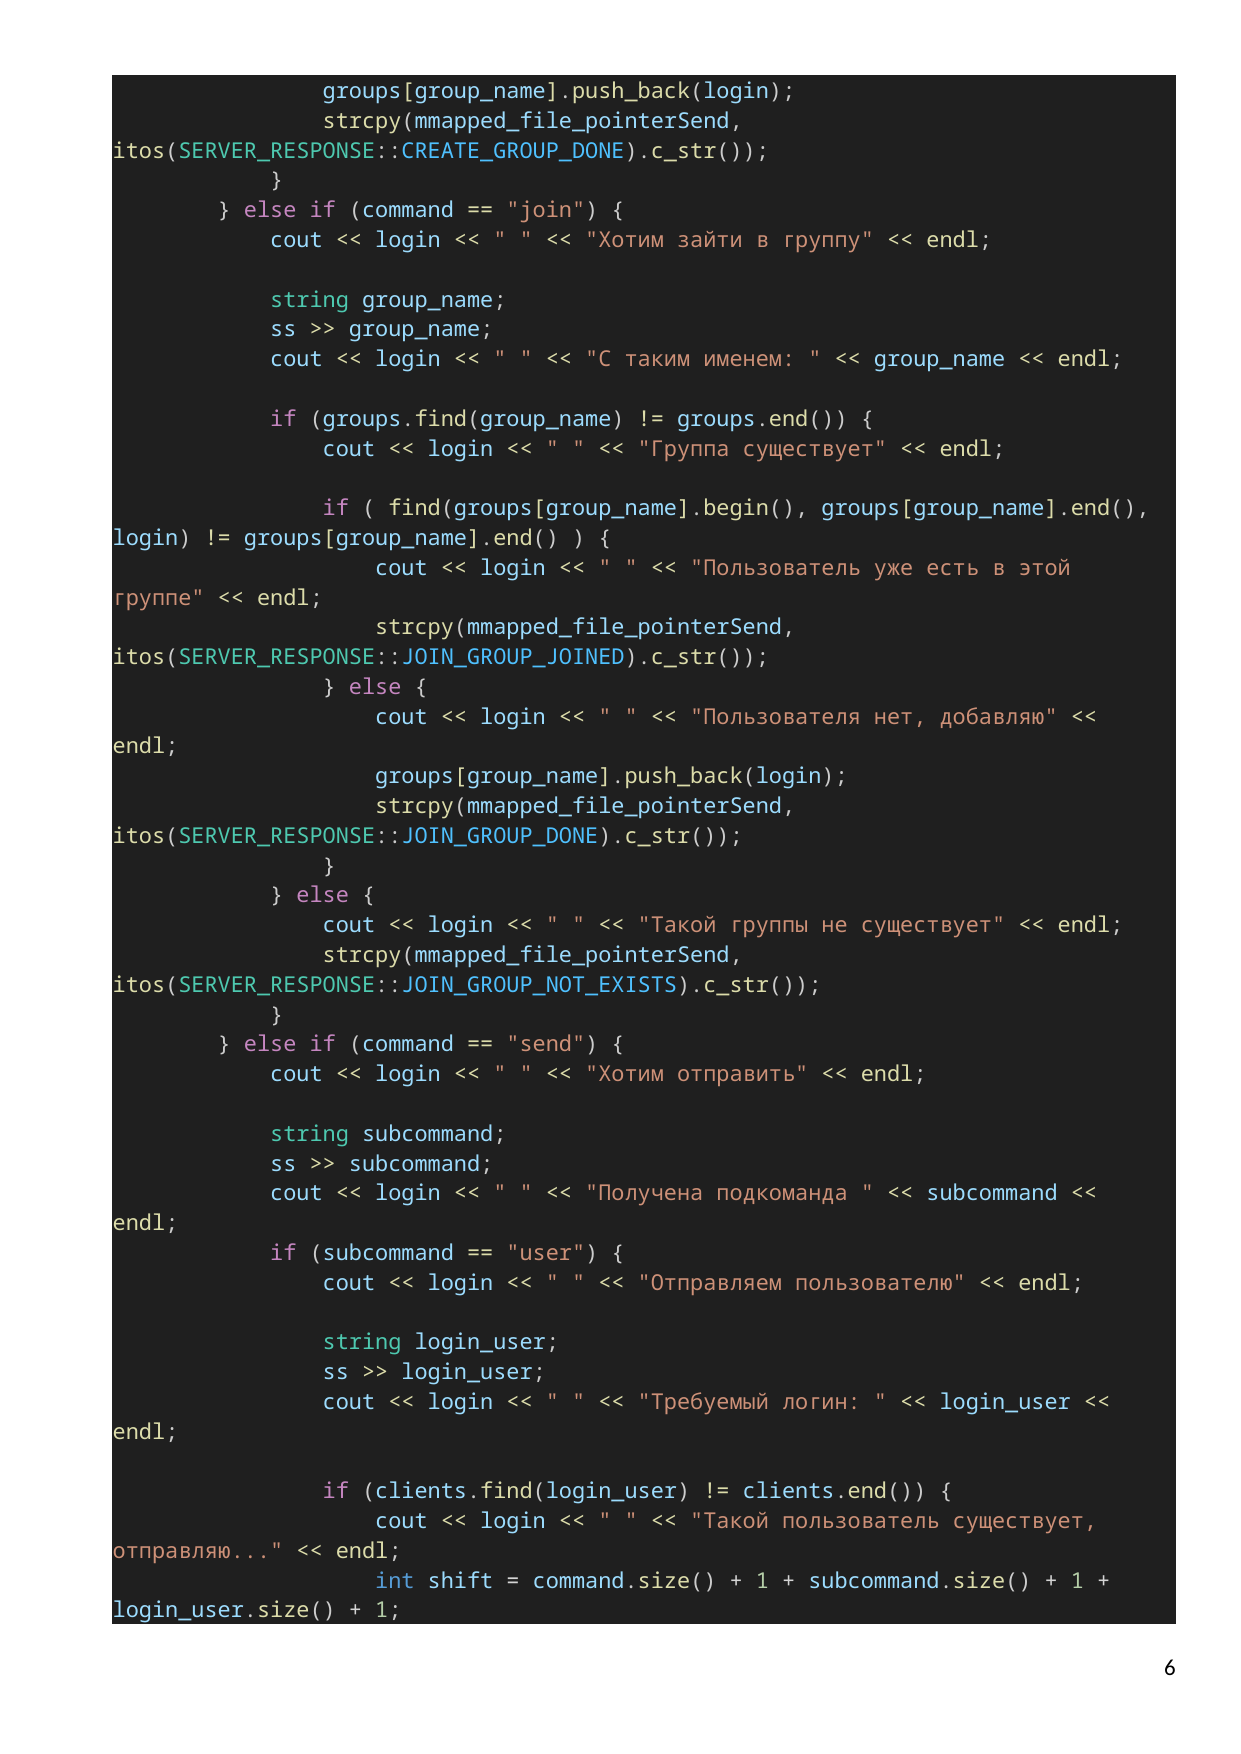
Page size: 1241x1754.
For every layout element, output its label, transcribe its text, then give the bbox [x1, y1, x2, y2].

text } [112, 164, 1176, 194]
text cout << login << " " << "Группа существует" << endl; [112, 432, 1176, 462]
text ss >> login_user; [112, 1356, 1176, 1386]
text if (subcommand == "user") { [112, 1237, 1176, 1267]
text } else { [112, 879, 1176, 909]
text } else if (command == "send") { [112, 1028, 1176, 1058]
text cout << login << " " << "Хотим отправить" << endl; [112, 1058, 1176, 1088]
text ss >> group_name; [112, 313, 1176, 343]
text cout << login << " " << "Отправляем пользователю" << endl; [112, 1267, 1176, 1296]
text if (groups.find(group_name) != groups.end()) { [112, 403, 1176, 432]
text cout << login << " " << "Такой пользователь существует, отправляю..." << endl; [112, 1505, 1176, 1564]
text if ( find(groups[group_name].begin(), groups[group_name].end(), login) != groups[group_name].end() ) { [112, 492, 1176, 552]
text strcpy(mmapped_file_pointerSend, itos(SERVER_RESPONSE::JOIN_GROUP_JOINED).c_str()); [112, 611, 1176, 671]
text if (clients.find(login_user) != clients.end()) { [112, 1475, 1176, 1505]
text groups[group_name].push_back(login); [112, 75, 1176, 105]
text cout << login << " " << "Хотим зайти в группу" << endl; [112, 224, 1176, 254]
text strcpy(mmapped_file_pointerSend, itos(SERVER_RESPONSE::JOIN_GROUP_DONE).c_str()); [112, 790, 1176, 849]
text } [112, 998, 1176, 1028]
text cout << login << " " << "Пользователя нет, добавляю" << endl; [112, 701, 1176, 760]
text strcpy(mmapped_file_pointerSend, itos(SERVER_RESPONSE::CREATE_GROUP_DONE).c_str()); [112, 105, 1176, 164]
text cout << login << " " << "Пользователь уже есть в этой группе" << endl; [112, 552, 1176, 611]
text cout << login << " " << "Получена подкоманда " << subcommand << endl; [112, 1177, 1176, 1237]
text } [112, 849, 1176, 879]
text ss >> subcommand; [112, 1147, 1176, 1177]
text int shift = command.size() + 1 + subcommand.size() + 1 + login_user.size() + 1; [112, 1564, 1176, 1624]
text cout << login << " " << "Такой группы не существует" << endl; [112, 909, 1176, 939]
text string login_user; [112, 1326, 1176, 1356]
text } else { [112, 671, 1176, 701]
text string subcommand; [112, 1118, 1176, 1147]
text } else if (command == "join") { [112, 194, 1176, 224]
text groups[group_name].push_back(login); [112, 760, 1176, 790]
text cout << login << " " << "Требуемый логин: " << login_user << endl; [112, 1386, 1176, 1445]
text cout << login << " " << "С таким именем: " << group_name << endl; [112, 343, 1176, 373]
text strcpy(mmapped_file_pointerSend, itos(SERVER_RESPONSE::JOIN_GROUP_NOT_EXISTS).c_str()); [112, 939, 1176, 998]
text string group_name; [112, 283, 1176, 313]
